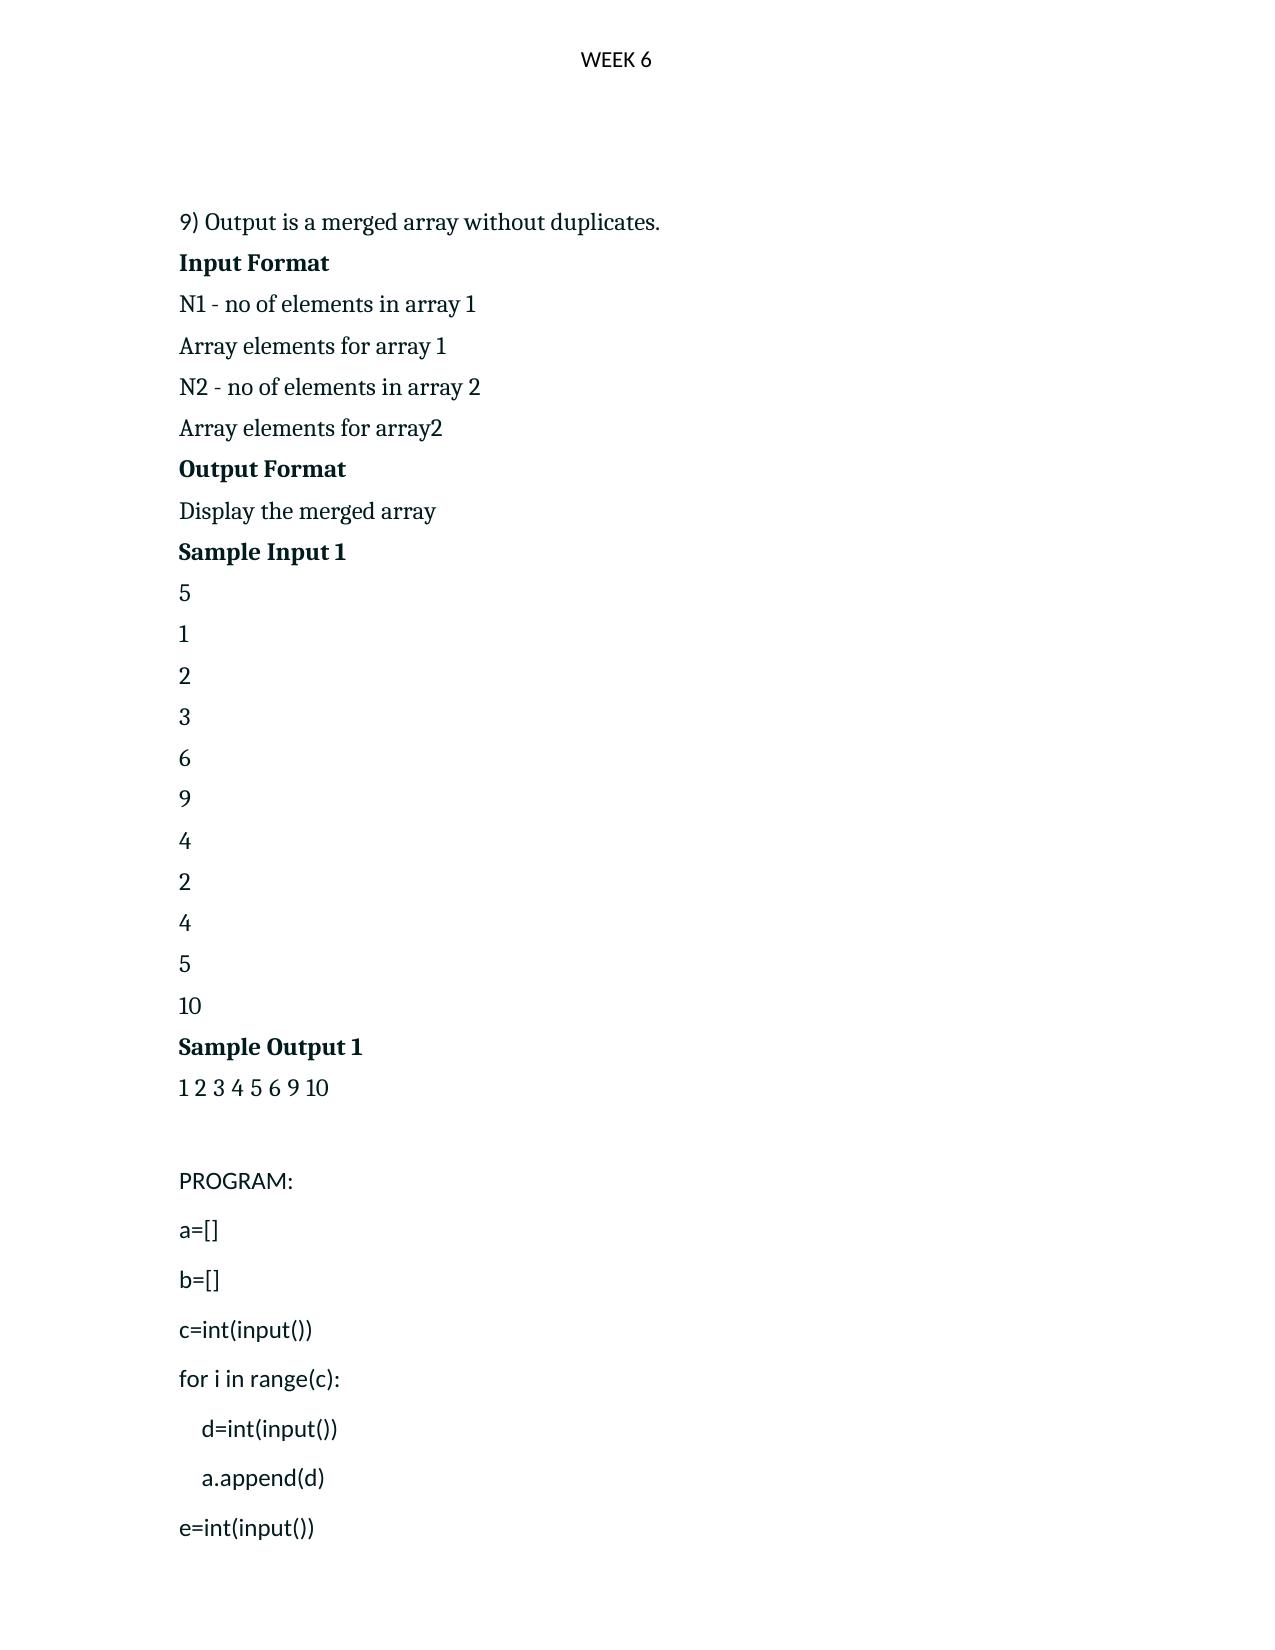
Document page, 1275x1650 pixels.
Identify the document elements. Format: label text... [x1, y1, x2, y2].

text Input Format [179, 249, 1096, 278]
text 1 [179, 620, 1096, 649]
text 9 [179, 785, 1096, 814]
text Sample Input 1 [179, 538, 1096, 567]
text 9) Output is a merged array without duplicates. [179, 206, 1096, 237]
text Array elements for array 1 [179, 332, 1096, 360]
text Array elements for array2 [179, 414, 1096, 443]
text Display the merged array [179, 497, 1096, 525]
text for i in range(c): [179, 1363, 1096, 1394]
text 4 [179, 827, 1096, 855]
text N2 - no of elements in array 2 [179, 373, 1096, 402]
text b=[] [179, 1264, 1096, 1295]
text d=int(input()) [179, 1413, 1096, 1443]
text 5 [179, 950, 1096, 979]
text N1 - no of elements in array 1 [179, 290, 1096, 319]
text 6 [179, 744, 1096, 773]
text 4 [179, 909, 1096, 938]
text 2 [179, 662, 1096, 690]
text Output Format [179, 455, 1096, 484]
text e=int(input()) [179, 1512, 1096, 1543]
text a=[] [179, 1214, 1096, 1245]
text c=int(input()) [179, 1314, 1096, 1344]
text 1 2 3 4 5 6 9 10 [179, 1074, 1096, 1103]
text a.append(d) [179, 1462, 1096, 1493]
text PROGRAM: [179, 1165, 1096, 1196]
text 10 [179, 992, 1096, 1020]
text 3 [179, 703, 1096, 732]
text Sample Output 1 [179, 1033, 1096, 1062]
text 2 [179, 868, 1096, 897]
text 5 [179, 579, 1096, 608]
